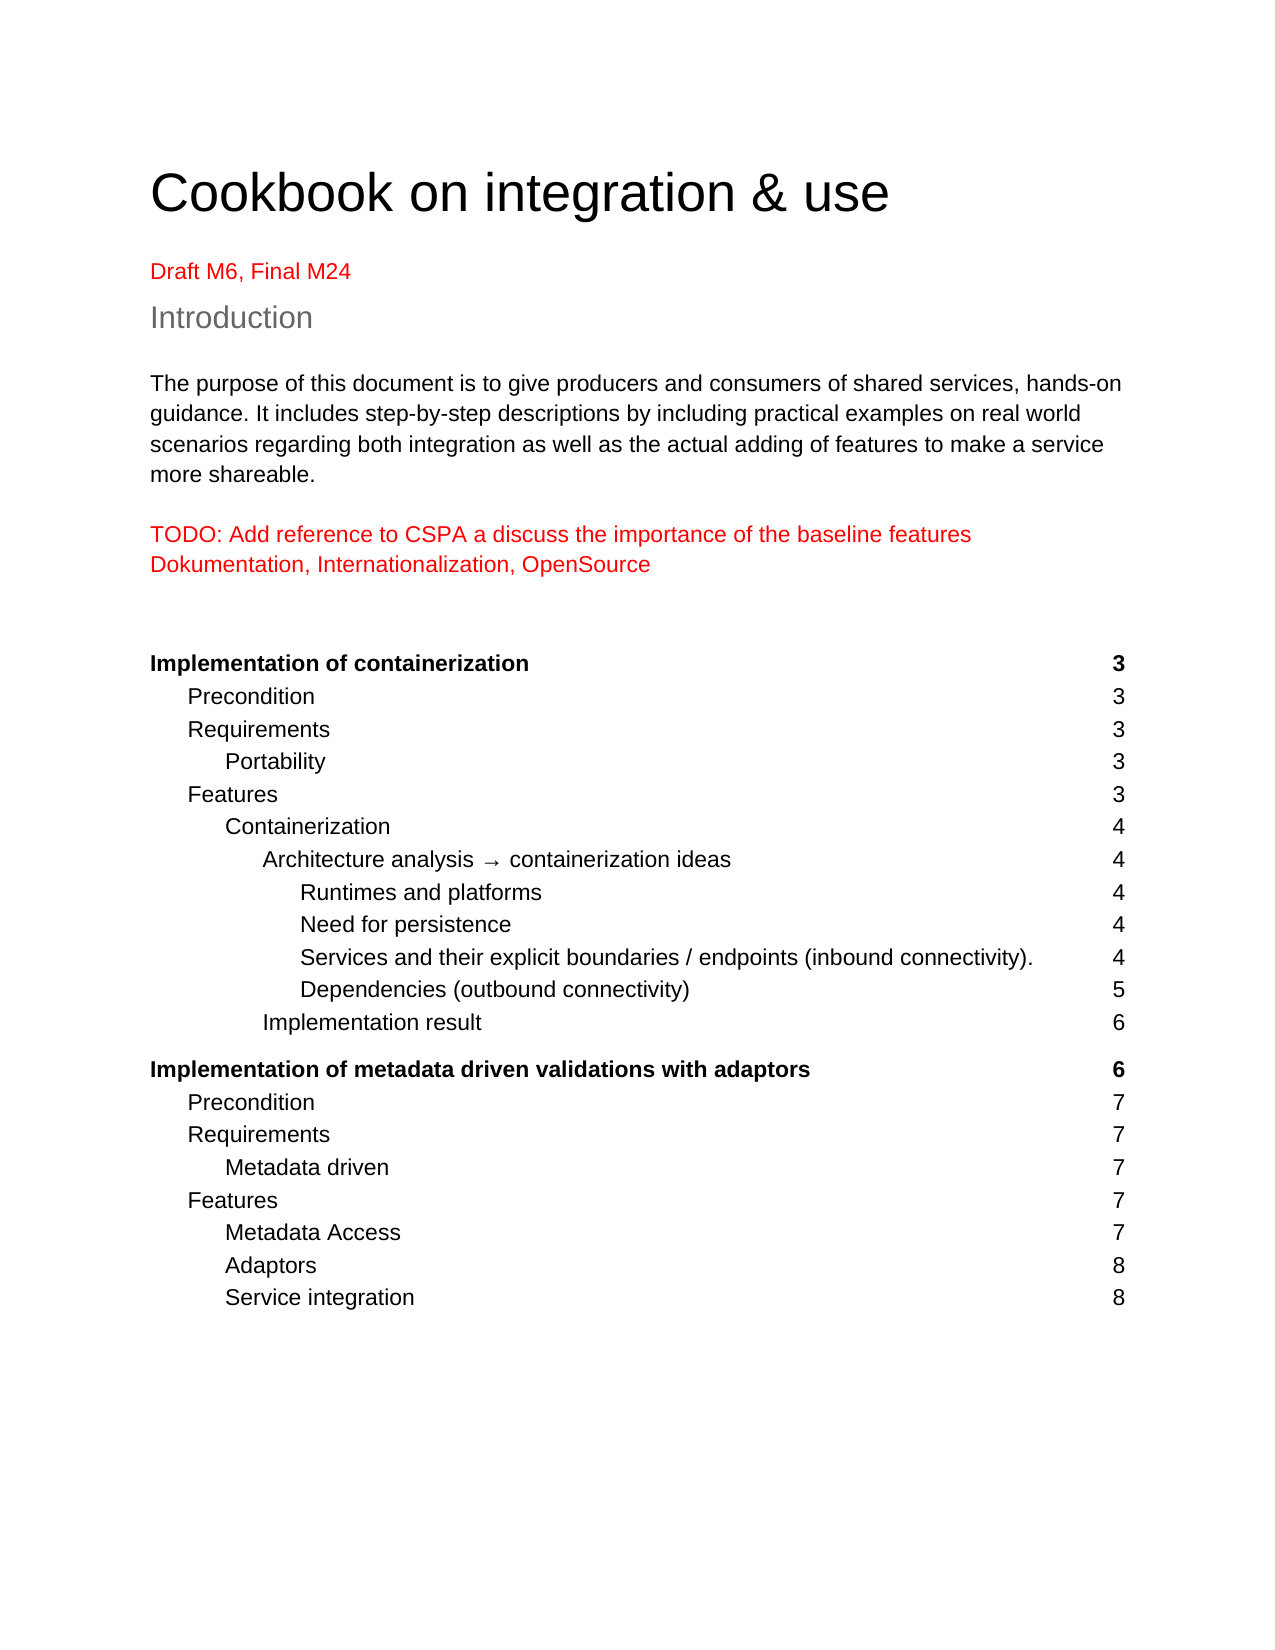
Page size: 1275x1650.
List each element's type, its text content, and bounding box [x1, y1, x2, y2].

text TODO: Add reference to CSPA a discuss the importance of the baseline features Dokumentation, Internationalization, OpenSource [150, 521, 1125, 578]
text Implementation of metadata driven validations with adaptors 6 [150, 1056, 1125, 1082]
text Features 3 [187, 781, 1125, 807]
text Metadata Access 7 [225, 1219, 1125, 1246]
title Cookbook on integration & use [150, 160, 1125, 223]
text Implementation of containerization 3 [150, 650, 1125, 677]
text Adaptors 8 [225, 1252, 1125, 1278]
text Features 7 [187, 1187, 1125, 1213]
text Services and their explicit boundaries / endpoints (inbound connectivity). 4 [300, 944, 1125, 970]
text The purpose of this document is to give producers and consumers of shared services, hands-on guidance. It includes step-by-step descriptions by including practical examples on real world scenarios regarding both integration as well as the actual adding of features to make a service more shareable. [150, 370, 1125, 487]
text Implementation result 6 [262, 1009, 1125, 1035]
text Requirements 3 [187, 716, 1125, 742]
text Requirements 7 [187, 1121, 1125, 1148]
text Precondition 3 [187, 683, 1125, 709]
text Need for persistence 4 [300, 911, 1125, 937]
text Portability 3 [225, 748, 1125, 774]
text Runtimes and platforms 4 [300, 878, 1125, 905]
text Precondition 7 [187, 1089, 1125, 1115]
text Service integration 8 [225, 1284, 1125, 1311]
subtitle Introduction [150, 299, 1125, 335]
text Dependencies (outbound connectivity) 5 [300, 976, 1125, 1003]
text Metadata driven 7 [225, 1154, 1125, 1180]
text Containerization 4 [225, 813, 1125, 840]
text Draft M6, Final M24 [150, 258, 1125, 284]
text Architecture analysis → containerization ideas 4 [262, 846, 1125, 872]
